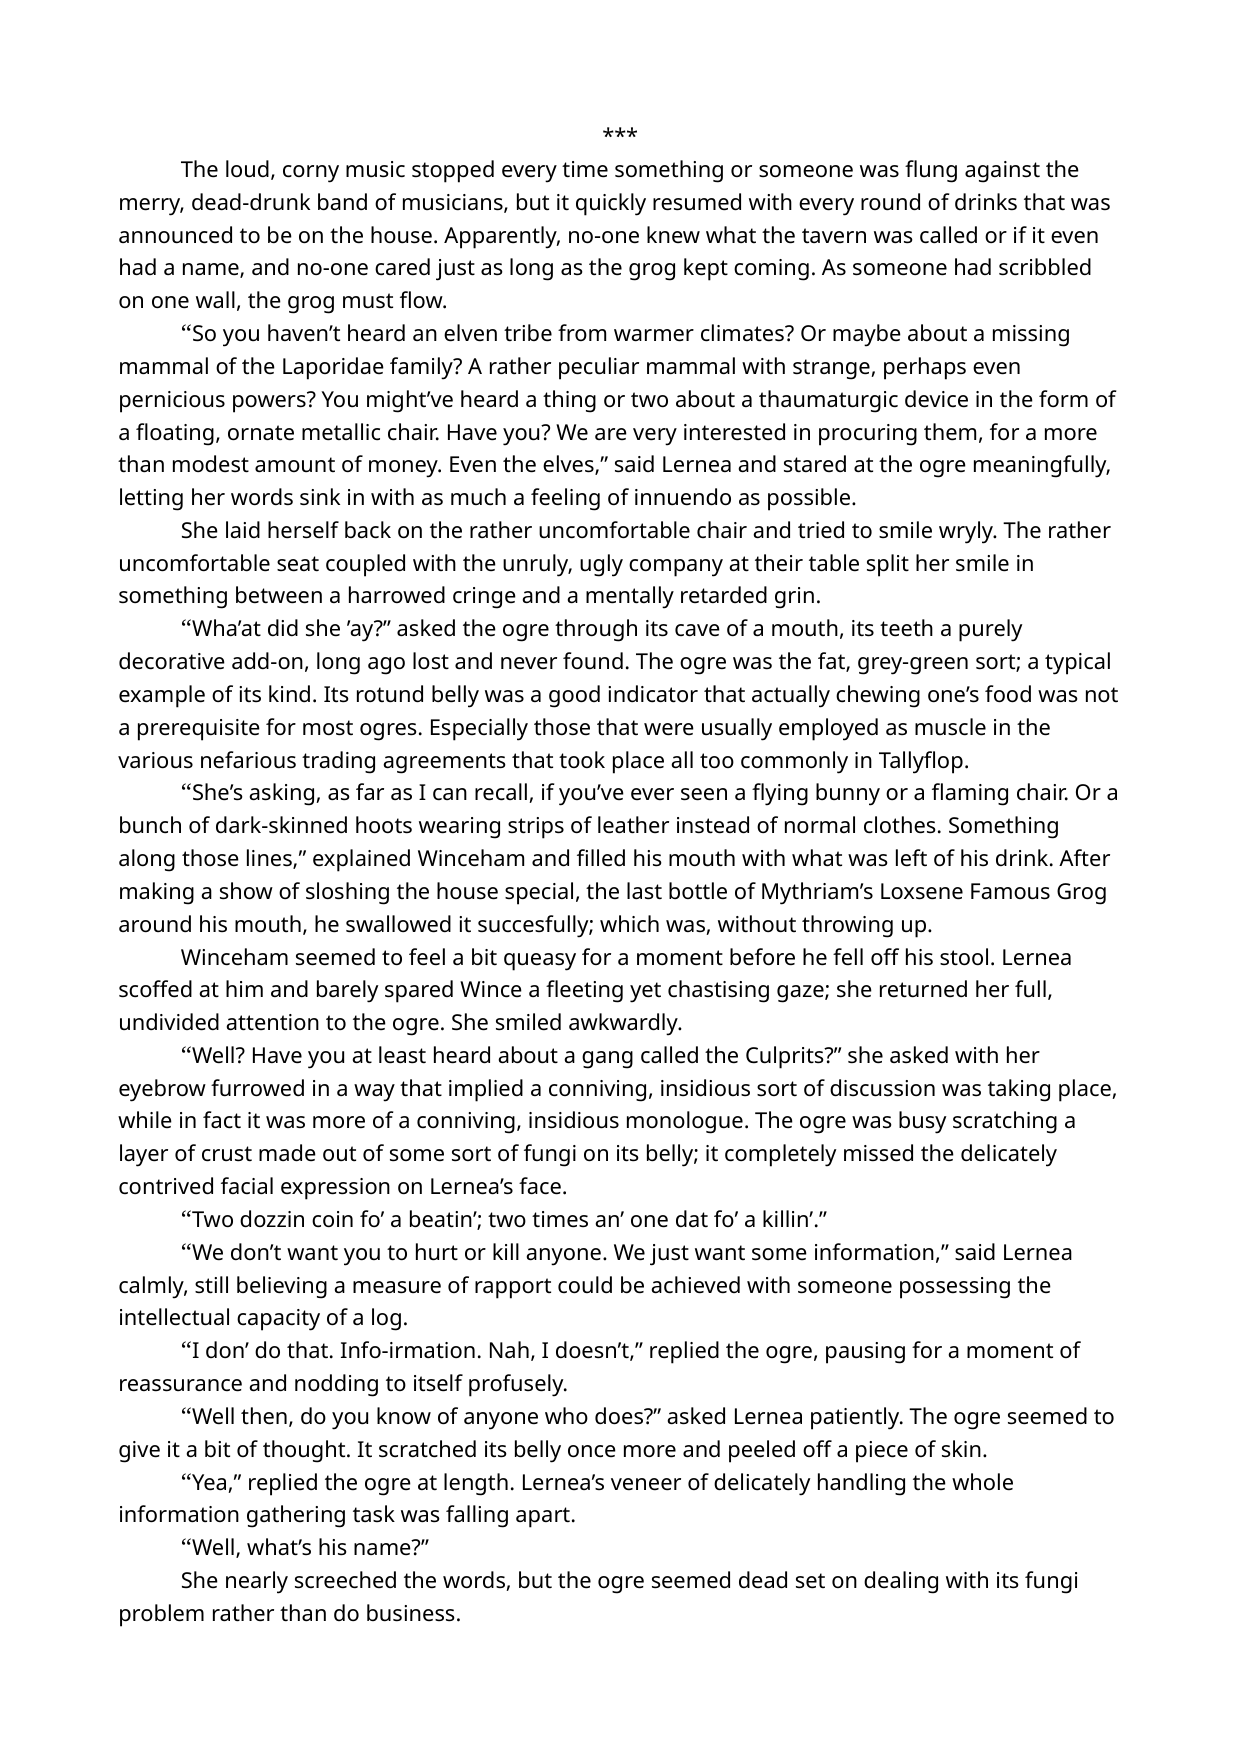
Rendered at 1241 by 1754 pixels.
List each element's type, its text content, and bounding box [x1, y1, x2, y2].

text “She’s asking, as far as I can recall, if you’ve ever seen a flying bunny or a flaming chair. Or a bunch of dark-skinned hoots wearing strips of leather instead of normal clothes. Something along those lines,” explained Winceham and filled his mouth with what was left of his drink. After making a show of sloshing the house special, the last bottle of Mythriam’s Loxsene Famous Grog around his mouth, he swallowed it succesfully; which was, without throwing up. [118, 774, 1122, 938]
text “Two dozzin coin fo’ a beatin’; two times an’ one dat fo’ a killin’.” [118, 1201, 1122, 1234]
text “Wha’at did she ’ay?” asked the ogre through its cave of a mouth, its teeth a purely decorative add-on, long ago lost and never found. The ogre was the fat, grey-green sort; a typical example of its kind. Its rotund belly was a good indicator that actually chewing one’s food was not a prerequisite for most ogres. Especially those that were usually employed as muscle in the various nefarious trading agreements that took place all too commonly in Tallyflop. [118, 610, 1122, 774]
text She nearly screeched the words, but the ogre seemed dead set on dealing with its fungi problem rather than do business. [118, 1562, 1122, 1627]
text “We don’t want you to hurt or kill anyone. We just want some information,” said Lernea calmly, still believing a measure of rapport could be achieved with someone possessing the intellectual capacity of a log. [118, 1234, 1122, 1332]
text The loud, corny music stopped every time something or someone was flung against the merry, dead-drunk band of musicians, but it quickly resumed with every round of drinks that was announced to be on the house. Apparently, no-one knew what the tavern was called or if it even had a name, and no-one cared just as long as the grog kept coming. As someone had scribbled on one wall, the grog must flow. [118, 151, 1122, 315]
text She laid herself back on the rather uncomfortable chair and tried to smile wryly. The rather uncomfortable seat coupled with the unruly, ugly company at their table split her smile in something between a harrowed cringe and a mentally retarded grin. [118, 512, 1122, 610]
text Winceham seemed to feel a bit queasy for a moment before he fell off his stool. Lernea scoffed at him and barely spared Wince a fleeting yet chastising gaze; she returned her full, undivided attention to the ogre. She smiled awkwardly. [118, 938, 1122, 1037]
text “Well? Have you at least heard about a gang called the Culprits?” she asked with her eyebrow furrowed in a way that implied a conniving, insidious sort of discussion was taking place, while in fact it was more of a conniving, insidious monologue. The ogre was busy scratching a layer of crust made out of some sort of fungi on its belly; it completely missed the delicately contrived facial expression on Lernea’s face. [118, 1037, 1122, 1201]
text “So you haven’t heard an elven tribe from warmer climates? Or maybe about a missing mammal of the Laporidae family? A rather peculiar mammal with strange, perhaps even pernicious powers? You might’ve heard a thing or two about a thaumaturgic device in the form of a floating, ornate metallic chair. Have you? We are very interested in procuring them, for a more than modest amount of money. Even the elves,” said Lernea and stared at the ogre meaningfully, letting her words sink in with as much a feeling of innuendo as possible. [118, 315, 1122, 512]
text “Well, what’s his name?” [118, 1529, 1122, 1562]
text “I don’ do that. Info-irmation. Nah, I doesn’t,” replied the ogre, pausing for a moment of reassurance and nodding to itself profusely. [118, 1332, 1122, 1398]
text “Well then, do you know of anyone who does?” asked Lernea patiently. The ogre seemed to give it a bit of thought. It scratched its belly once more and peeled off a piece of skin. [118, 1398, 1122, 1463]
text “Yea,” replied the ogre at length. Lernea’s veneer of delicately handling the whole information gathering task was falling apart. [118, 1463, 1122, 1529]
text *** [118, 118, 1122, 151]
